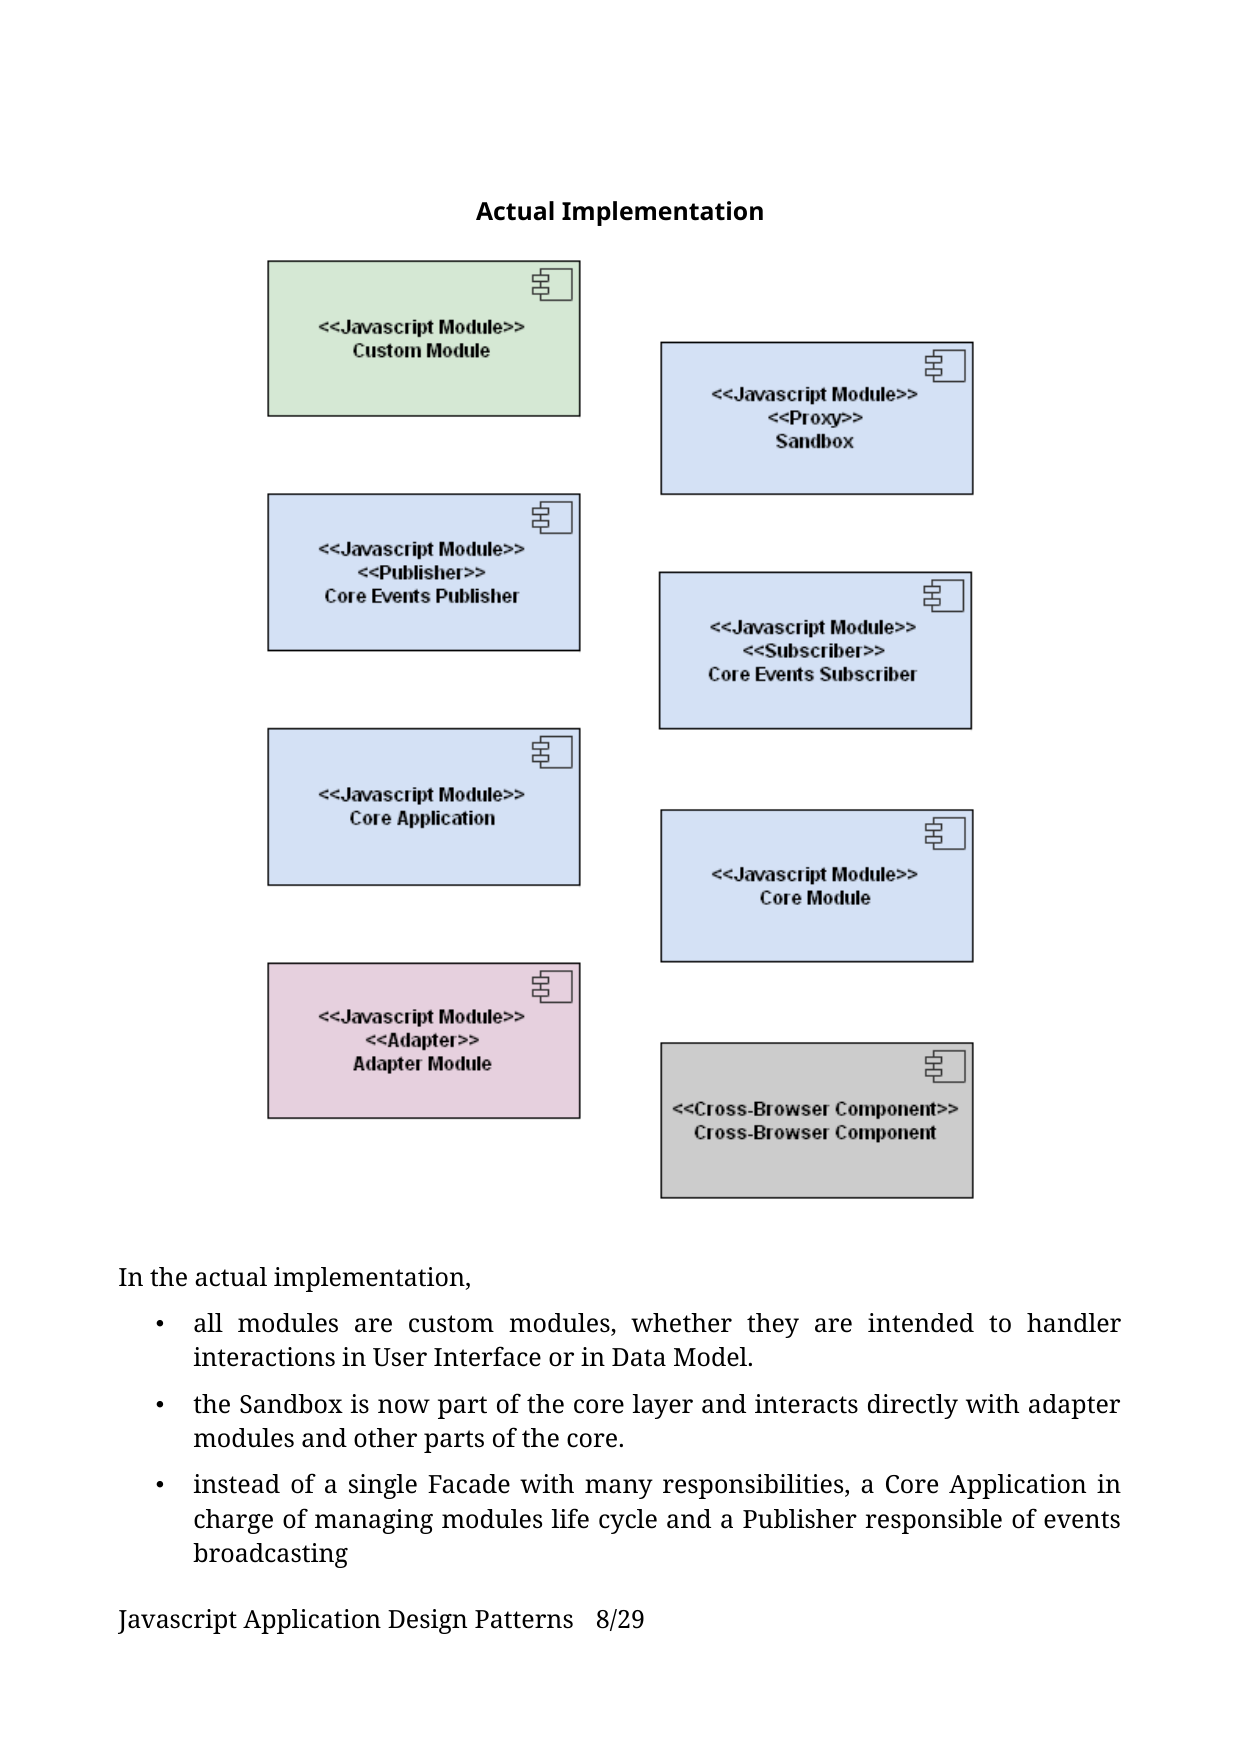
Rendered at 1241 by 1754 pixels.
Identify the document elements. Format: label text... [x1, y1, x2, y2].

list all modules are custom modules, whether they are intended to handler interactions in User Interface or in Data Model. [156, 1306, 1122, 1374]
text In the actual implementation, [118, 1259, 1122, 1293]
list the Sandbox is now part of the core layer and interacts directly with adapter modules and other parts of the core. [156, 1387, 1122, 1455]
subtitle Actual Implementation [118, 194, 1122, 228]
picture [252, 245, 988, 1213]
list instead of a single Facade with many responsibilities, a Core Application in charge of managing modules life cycle and a Publisher responsible of events broadcasting [156, 1467, 1122, 1569]
